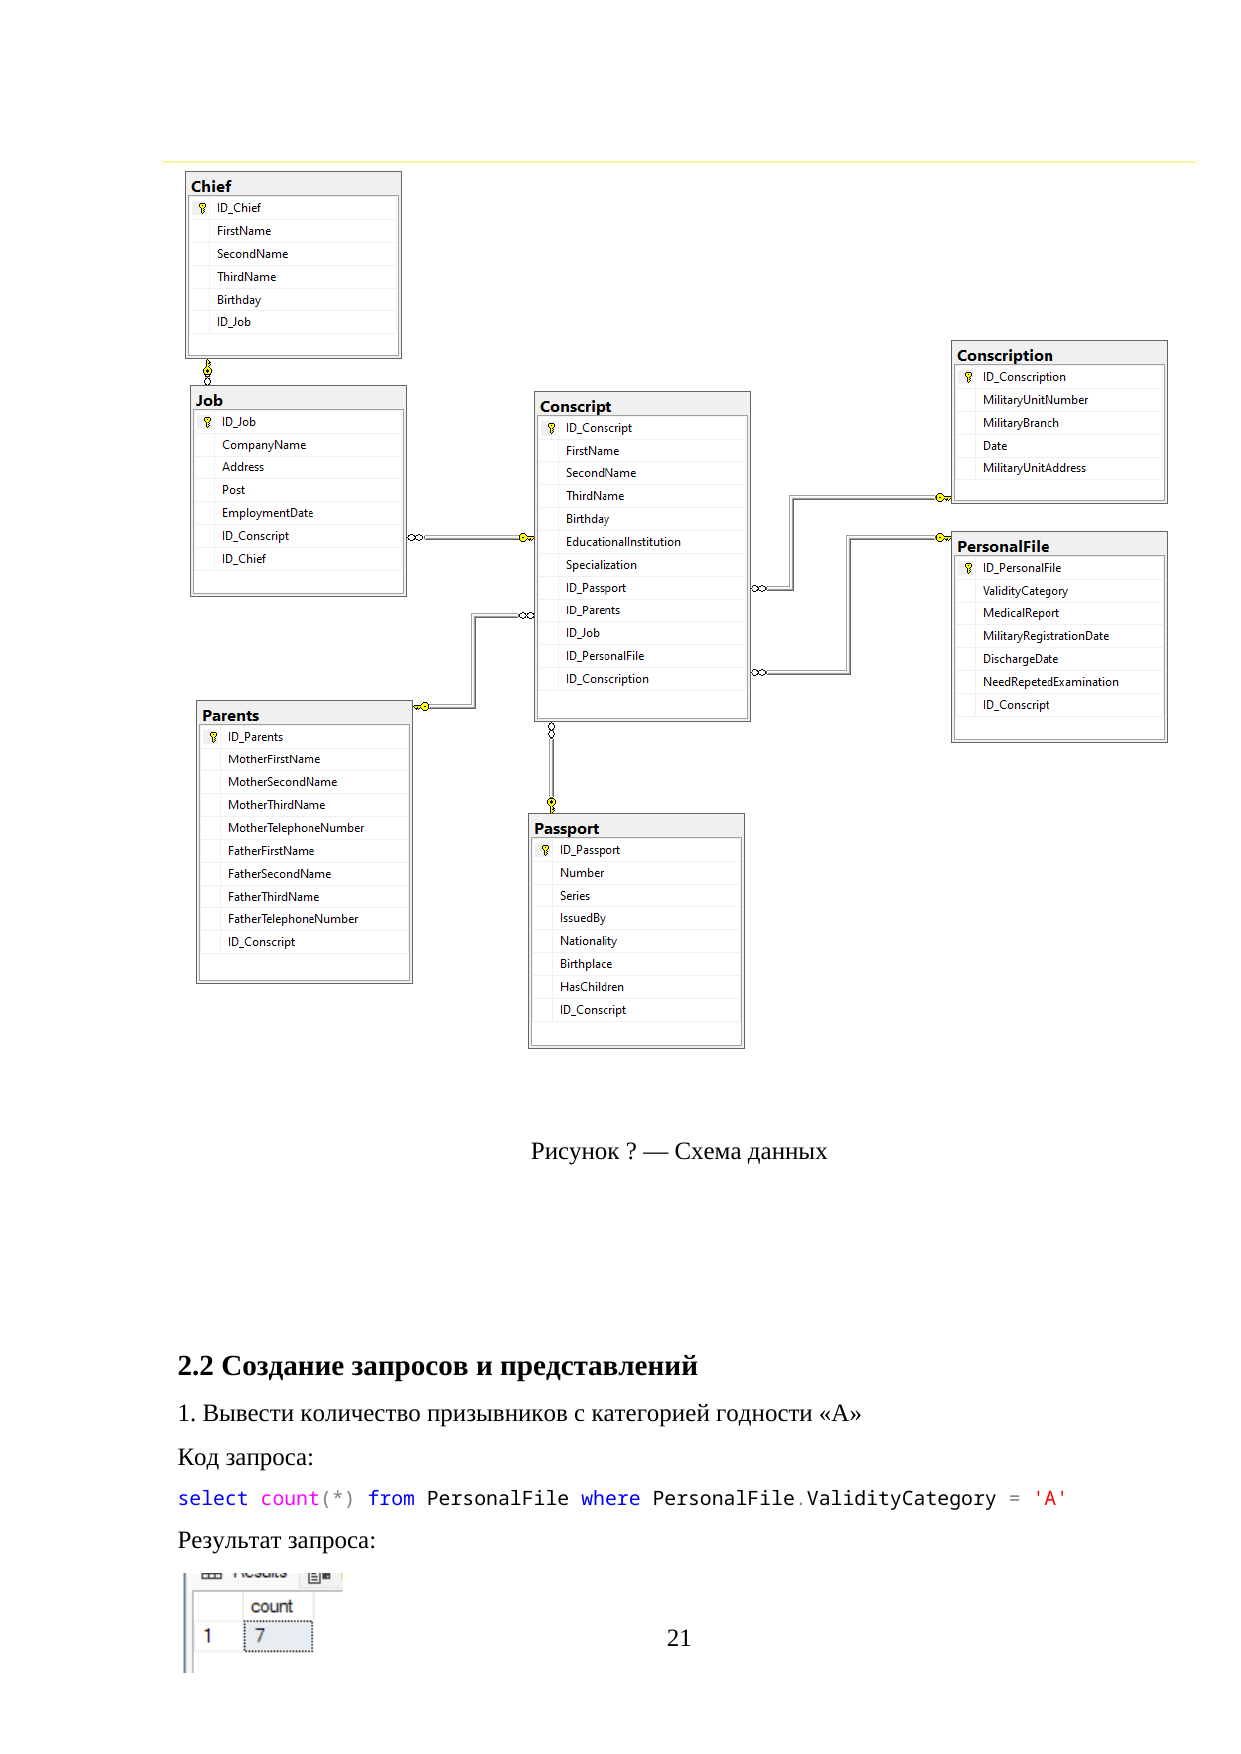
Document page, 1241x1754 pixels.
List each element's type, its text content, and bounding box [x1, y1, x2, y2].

text Результат запроса: [177, 1525, 1181, 1554]
text select count(*) from PersonalFile where PersonalFile.ValidityCategory = 'A' [177, 1485, 1181, 1512]
text Рисунок ? — Схема данных [177, 1136, 1181, 1165]
subtitle 2.2 Создание запросов и представлений [177, 1348, 1181, 1382]
picture [183, 1573, 343, 1673]
text 1. Вывести количество призывников с категорией годности «А» [177, 1398, 1181, 1427]
text Код запроса: [177, 1442, 1181, 1470]
picture [162, 161, 1196, 1055]
